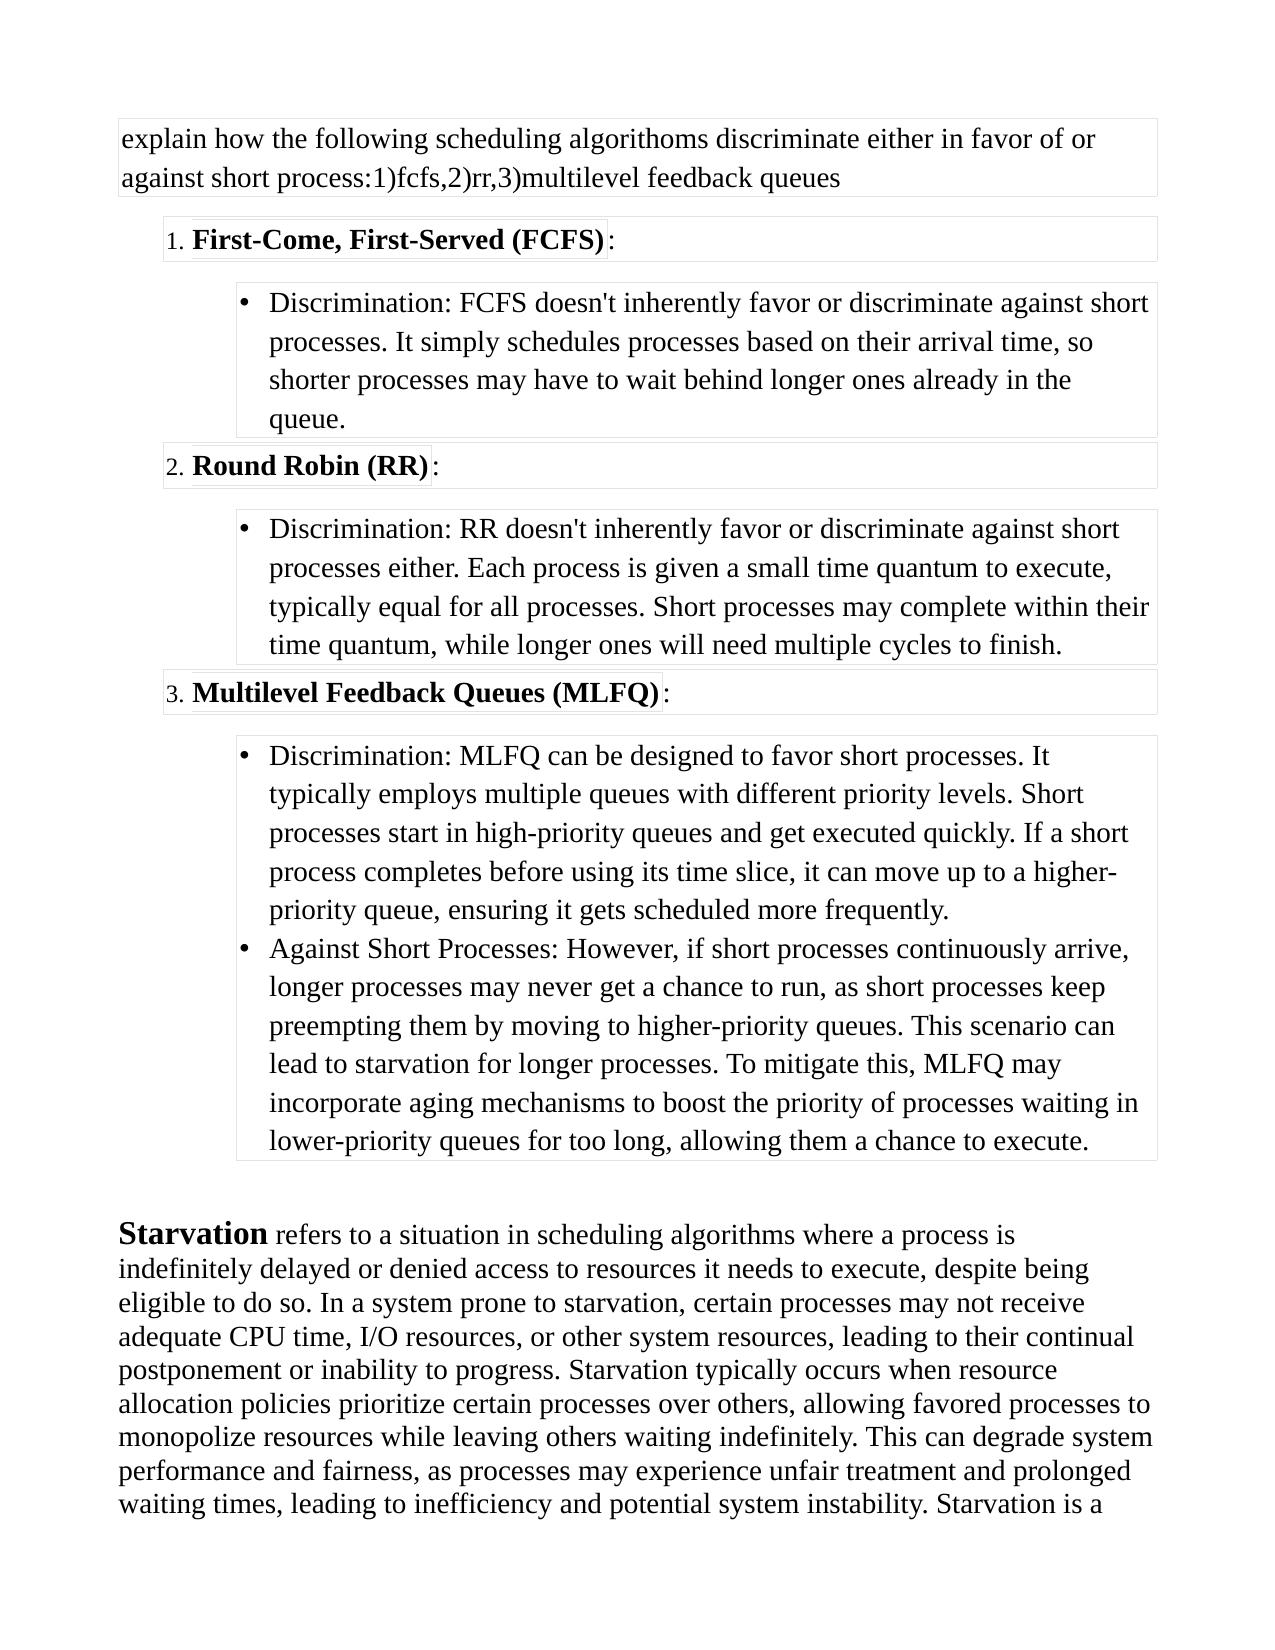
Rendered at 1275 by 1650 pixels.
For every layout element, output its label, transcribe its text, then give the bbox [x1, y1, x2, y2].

list First-Come, First-Served (FCFS): [164, 217, 1157, 261]
list Round Robin (RR): [164, 443, 1157, 488]
list Against Short Processes: However, if short processes continuously arrive, longer processes may never get a chance to run, as short processes keep preempting them by moving to higher-priority queues. This scenario can lead to starvation for longer processes. To mitigate this, MLFQ may incorporate aging mechanisms to boost the priority of processes waiting in lower-priority queues for too long, allowing them a chance to execute. [237, 928, 1157, 1160]
text explain how the following scheduling algorithoms discriminate either in favor of or against short process:1)fcfs,2)rr,3)multilevel feedback queues [119, 119, 1157, 196]
list Multilevel Feedback Queues (MLFQ): [164, 670, 1157, 714]
list Discrimination: MLFQ can be designed to favor short processes. It typically employs multiple queues with different priority levels. Short processes start in high-priority queues and get executed quickly. If a short process completes before using its time slice, it can move up to a higher-priority queue, ensuring it gets scheduled more frequently. [237, 736, 1157, 926]
list Discrimination: RR doesn't inherently favor or discriminate against short processes either. Each process is given a small time quantum to execute, typically equal for all processes. Short processes may complete within their time quantum, while longer ones will need multiple cycles to finish. [237, 510, 1157, 664]
text Starvation refers to a situation in scheduling algorithms where a process is indefinitely delayed or denied access to resources it needs to execute, despite being eligible to do so. In a system prone to starvation, certain processes may not receive adequate CPU time, I/O resources, or other system resources, leading to their continual postponement or inability to progress. Starvation typically occurs when resource allocation policies prioritize certain processes over others, allowing favored processes to monopolize resources while leaving others waiting indefinitely. This can degrade system performance and fairness, as processes may experience unfair treatment and prolonged waiting times, leading to inefficiency and potential system instability. Starvation is a [118, 1213, 1157, 1520]
list Discrimination: FCFS doesn't inherently favor or discriminate against short processes. It simply schedules processes based on their arrival time, so shorter processes may have to wait behind longer ones already in the queue. [237, 283, 1157, 437]
